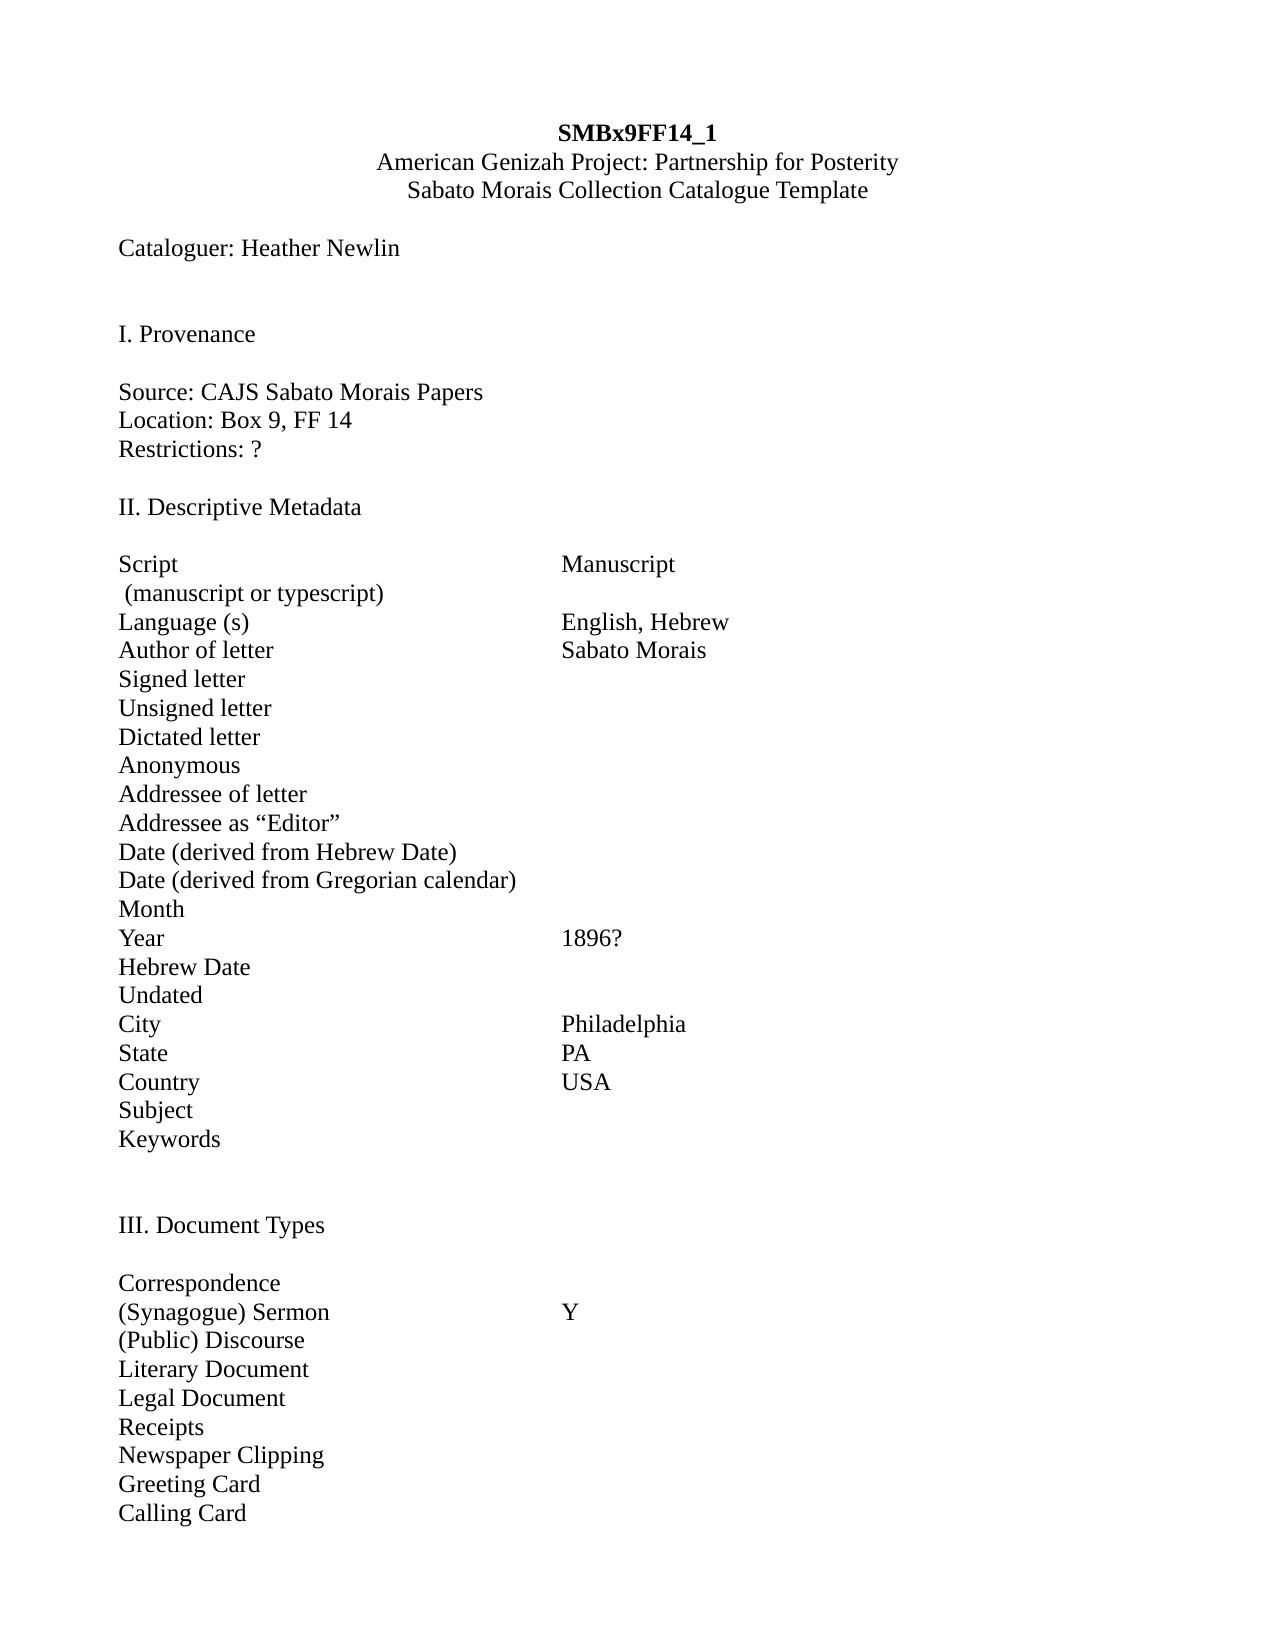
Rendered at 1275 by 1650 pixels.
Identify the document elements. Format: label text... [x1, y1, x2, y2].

text (manuscript or typescript) [118, 578, 1157, 607]
text Keywords [118, 1124, 1157, 1153]
text Country USA [118, 1067, 1157, 1096]
text (Synagogue) Sermon Y [118, 1297, 1157, 1326]
text Date (derived from Hebrew Date) [118, 837, 1157, 866]
text Year 1896? [118, 923, 1157, 952]
text Hebrew Date [118, 952, 1157, 981]
text (Public) Discourse [118, 1326, 1157, 1354]
text Author of letter Sabato Morais [118, 636, 1157, 664]
text Source: CAJS Sabato Morais Papers [118, 377, 1157, 406]
text State PA [118, 1038, 1157, 1067]
text Script Manuscript [118, 549, 1157, 578]
text Literary Document [118, 1354, 1157, 1383]
text II. Descriptive Metadata [118, 492, 1157, 521]
text I. Provenance [118, 319, 1157, 348]
text Cataloguer: Heather Newlin [118, 233, 1157, 262]
text Addressee as “Editor” [118, 808, 1157, 837]
text Dictated letter [118, 722, 1157, 751]
text American Genizah Project: Partnership for Posterity [118, 147, 1157, 176]
text Signed letter [118, 664, 1157, 693]
text Location: Box 9, FF 14 [118, 406, 1157, 434]
text Receipts [118, 1412, 1157, 1441]
text Correspondence [118, 1268, 1157, 1297]
text Anonymous [118, 751, 1157, 779]
text Undated [118, 981, 1157, 1009]
text Newspaper Clipping [118, 1441, 1157, 1469]
text Legal Document [118, 1383, 1157, 1412]
text Subject [118, 1096, 1157, 1124]
text Restrictions: ? [118, 434, 1157, 463]
text Language (s) English, Hebrew [118, 607, 1157, 636]
text Unsigned letter [118, 693, 1157, 722]
text Greeting Card [118, 1469, 1157, 1498]
text Calling Card [118, 1498, 1157, 1527]
text Month [118, 894, 1157, 923]
text III. Document Types [118, 1211, 1157, 1239]
text Addressee of letter [118, 779, 1157, 808]
text Date (derived from Gregorian calendar) [118, 866, 1157, 894]
text SMBx9FF14_1 [118, 118, 1157, 147]
text City Philadelphia [118, 1009, 1157, 1038]
text Sabato Morais Collection Catalogue Template [118, 176, 1157, 204]
